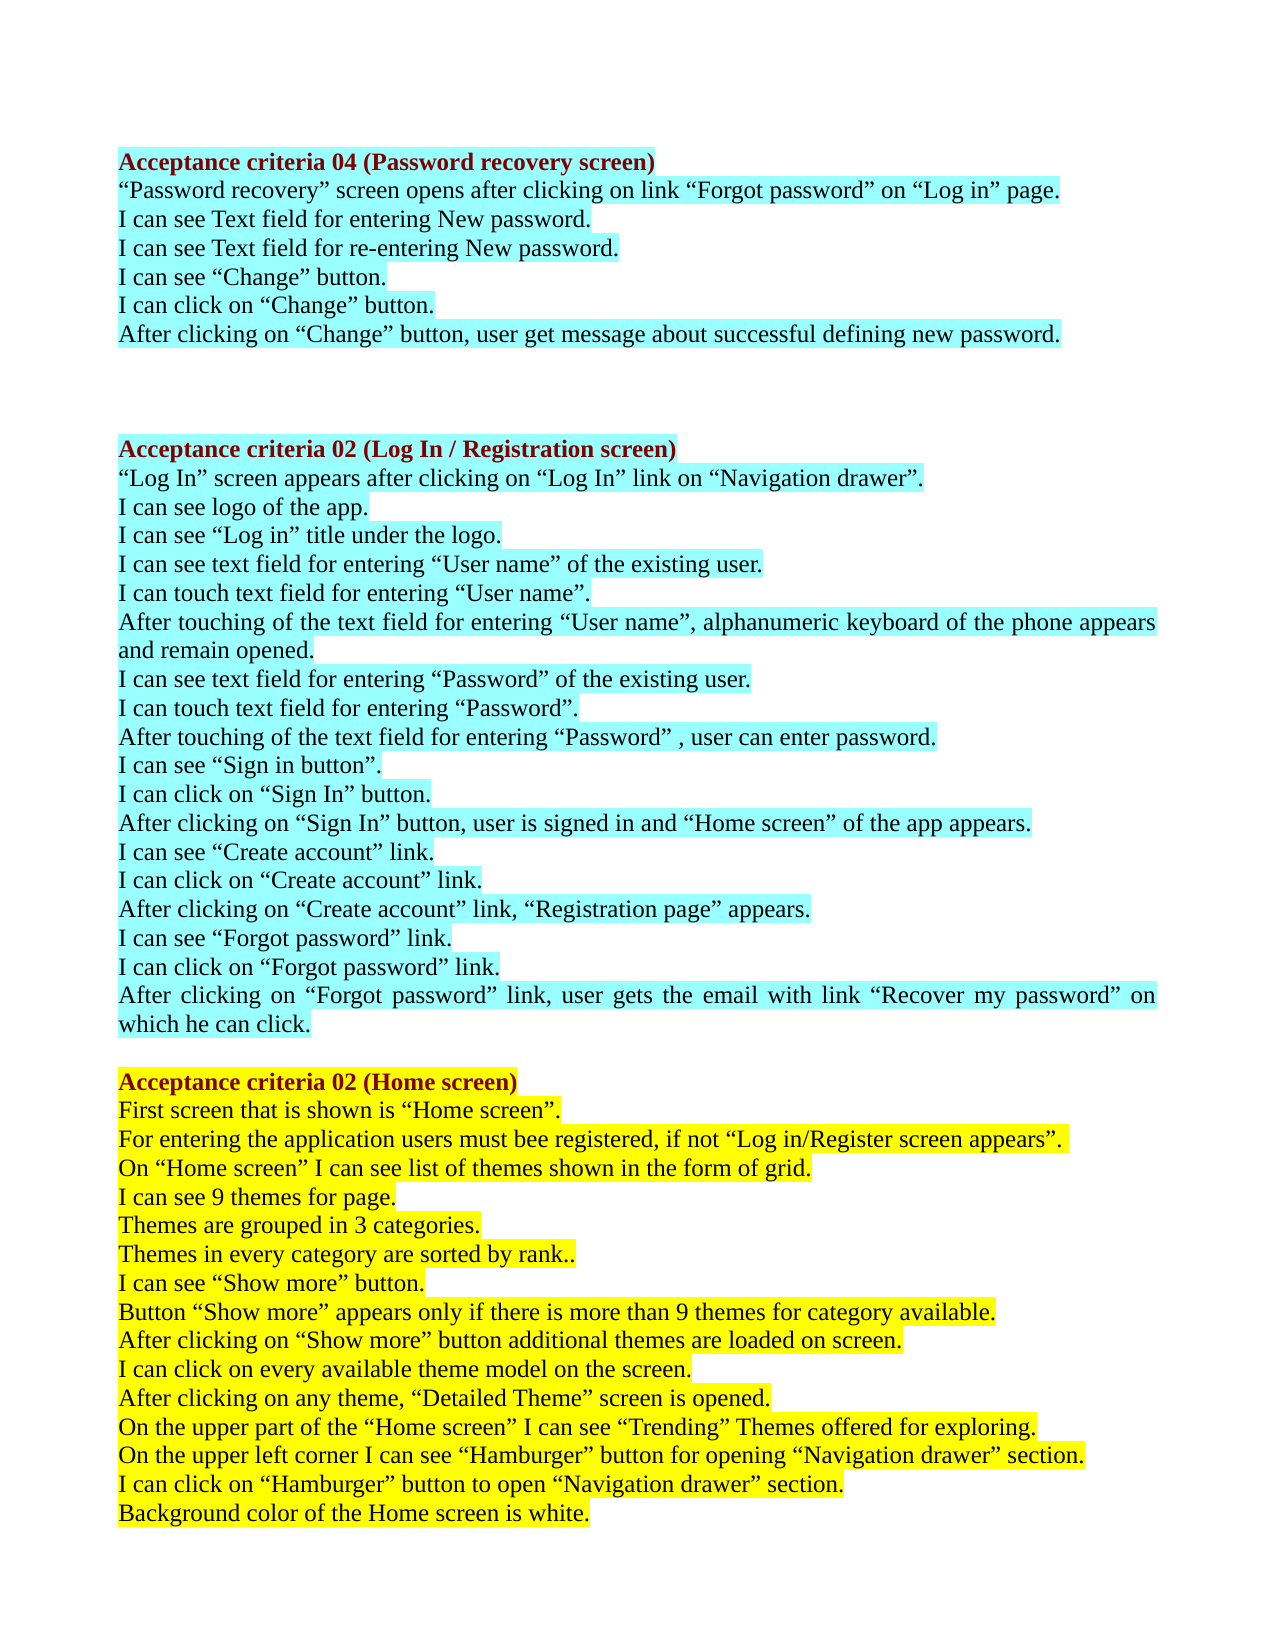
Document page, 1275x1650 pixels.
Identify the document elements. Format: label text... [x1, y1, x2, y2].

text After clicking on “Create account” link, “Registration page” appears. [118, 894, 1157, 923]
text For entering the application users must bee registered, if not “Log in/Register screen appears”. [118, 1124, 1157, 1153]
text After clicking on “Change” button, user get message about successful defining new password. [118, 319, 1157, 348]
text “Password recovery” screen opens after clicking on link “Forgot password” on “Log in” page. [118, 176, 1157, 204]
text I can see Text field for re-entering New password. [118, 233, 1157, 262]
text I can see text field for entering “Password” of the existing user. [118, 664, 1157, 693]
text I can click on “Create account” link. [118, 866, 1157, 894]
text Acceptance criteria 04 (Password recovery screen) [118, 147, 1157, 176]
text I can see “Log in” title under the logo. [118, 521, 1157, 549]
text After touching of the text field for entering “User name”, alphanumeric keyboard of the phone appears and remain opened. [118, 607, 1157, 664]
text Acceptance criteria 02 (Log In / Registration screen) [118, 434, 1157, 463]
text After touching of the text field for entering “Password” , user can enter password. [118, 722, 1157, 751]
text Acceptance criteria 02 (Home screen) [118, 1067, 1157, 1096]
text I can see “Create account” link. [118, 837, 1157, 866]
text First screen that is shown is “Home screen”. [118, 1096, 1157, 1124]
text I can click on “Sign In” button. [118, 779, 1157, 808]
text On “Home screen” I can see list of themes shown in the form of grid. [118, 1153, 1157, 1182]
text I can see 9 themes for page. [118, 1182, 1157, 1211]
text On the upper part of the “Home screen” I can see “Trending” Themes offered for exploring. [118, 1412, 1157, 1441]
text Background color of the Home screen is white. [118, 1498, 1157, 1527]
text After clicking on “Forgot password” link, user gets the email with link “Recover my password” on which he can click. [118, 981, 1157, 1038]
text I can click on every available theme model on the screen. [118, 1354, 1157, 1383]
text After clicking on any theme, “Detailed Theme” screen is opened. [118, 1383, 1157, 1412]
text I can see Text field for entering New password. [118, 204, 1157, 233]
text I can see “Change” button. [118, 262, 1157, 291]
text I can click on “Hamburger” button to open “Navigation drawer” section. [118, 1469, 1157, 1498]
text I can see “Show more” button. [118, 1268, 1157, 1297]
text I can click on “Change” button. [118, 291, 1157, 319]
text I can see “Sign in button”. [118, 751, 1157, 779]
text Themes in every category are sorted by rank.. [118, 1239, 1157, 1268]
text I can see “Forgot password” link. [118, 923, 1157, 952]
text Themes are grouped in 3 categories. [118, 1211, 1157, 1239]
text After clicking on “Show more” button additional themes are loaded on screen. [118, 1326, 1157, 1354]
text Button “Show more” appears only if there is more than 9 themes for category available. [118, 1297, 1157, 1326]
text I can touch text field for entering “User name”. [118, 578, 1157, 607]
text I can touch text field for entering “Password”. [118, 693, 1157, 722]
text I can click on “Forgot password” link. [118, 952, 1157, 981]
text “Log In” screen appears after clicking on “Log In” link on “Navigation drawer”. [118, 463, 1157, 492]
text I can see text field for entering “User name” of the existing user. [118, 549, 1157, 578]
text I can see logo of the app. [118, 492, 1157, 521]
text On the upper left corner I can see “Hamburger” button for opening “Navigation drawer” section. [118, 1441, 1157, 1469]
text After clicking on “Sign In” button, user is signed in and “Home screen” of the app appears. [118, 808, 1157, 837]
